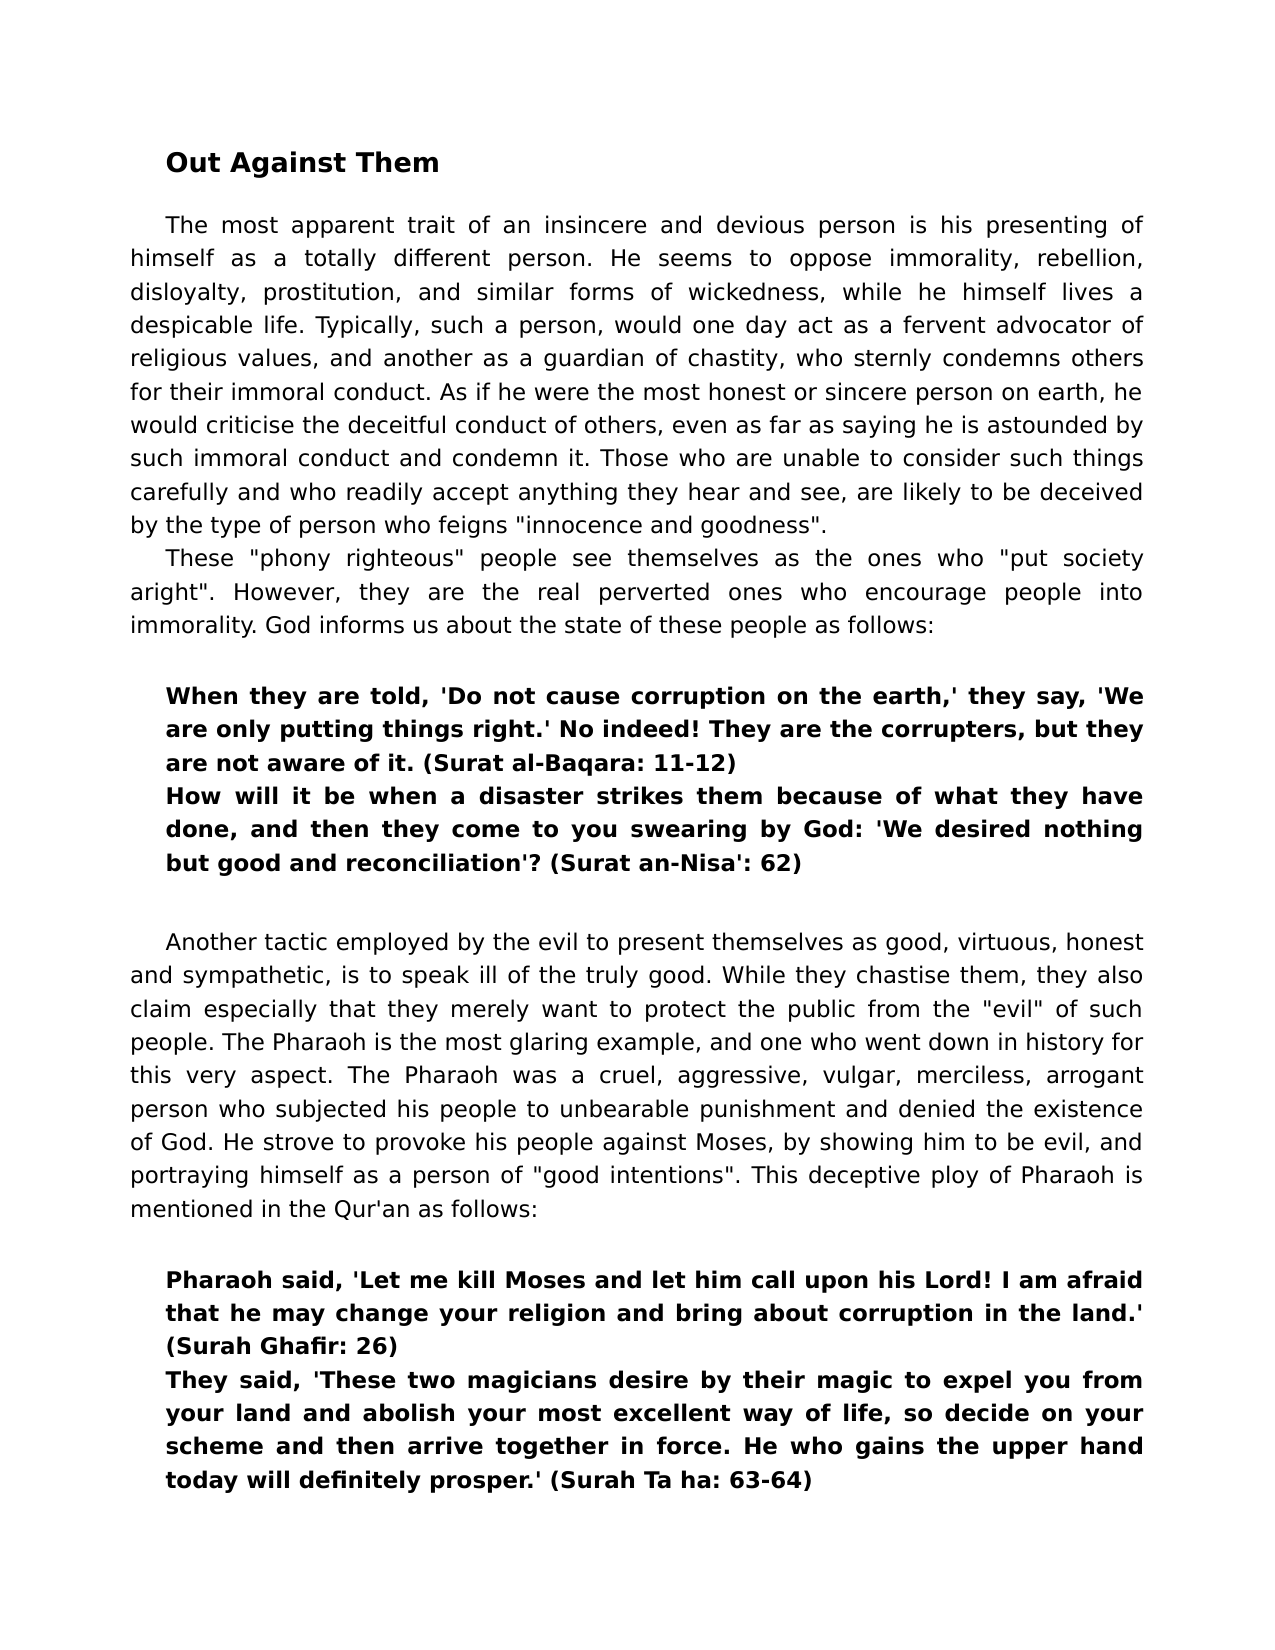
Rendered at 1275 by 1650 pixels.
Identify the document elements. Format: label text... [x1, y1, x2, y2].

text When they are told, 'Do not cause corruption on the earth,' they say, 'We are only putting things right.' No indeed! They are the corrupters, but they are not aware of it. (Surat al-Baqara: 11-12) [165, 678, 1145, 778]
text How will it be when a disaster strikes them because of what they have done, and then they come to you swearing by God: 'We desired nothing but good and reconciliation'? (Surat an-Nisa': 62) [165, 778, 1145, 878]
text Out Against Them [165, 148, 1127, 179]
text They said, 'These two magicians desire by their magic to expel you from your land and abolish your most excellent way of life, so decide on your scheme and then arrive together in force. He who gains the upper hand today will definitely prosper.' (Surah Ta ha: 63-64) [165, 1361, 1145, 1495]
text The most apparent trait of an insincere and devious person is his presenting of himself as a totally different person. He seems to oppose immorality, rebellion, disloyalty, prostitution, and similar forms of wickedness, while he himself lives a despicable life. Typically, such a person, would one day act as a fervent advocator of religious values, and another as a guardian of chastity, who sternly condemns others for their immoral conduct. As if he were the most honest or sincere person on earth, he would criticise the deceitful conduct of others, even as far as saying he is astounded by such immoral conduct and condemn it. Those who are unable to consider such things carefully and who readily accept anything they hear and see, are likely to be deceived by the type of person who feigns "innocence and goodness". [130, 207, 1145, 540]
text Another tactic employed by the evil to present themselves as good, virtuous, honest and sympathetic, is to speak ill of the truly good. While they chastise them, they also claim especially that they merely want to protect the public from the "evil" of such people. The Pharaoh is the most glaring example, and one who went down in history for this very aspect. The Pharaoh was a cruel, aggressive, vulgar, merciless, arrogant person who subjected his people to unbearable punishment and denied the existence of God. He strove to provoke his people against Moses, by showing him to be evil, and portraying himself as a person of "good intentions". This deceptive ploy of Pharaoh is mentioned in the Qur'an as follows: [130, 924, 1145, 1224]
text These "phony righteous" people see themselves as the ones who "put society aright". However, they are the real perverted ones who encourage people into immorality. God informs us about the state of these people as follows: [130, 540, 1145, 640]
text Pharaoh said, 'Let me kill Moses and let him call upon his Lord! I am afraid that he may change your religion and bring about corruption in the land.' (Surah Ghafir: 26) [165, 1261, 1145, 1361]
